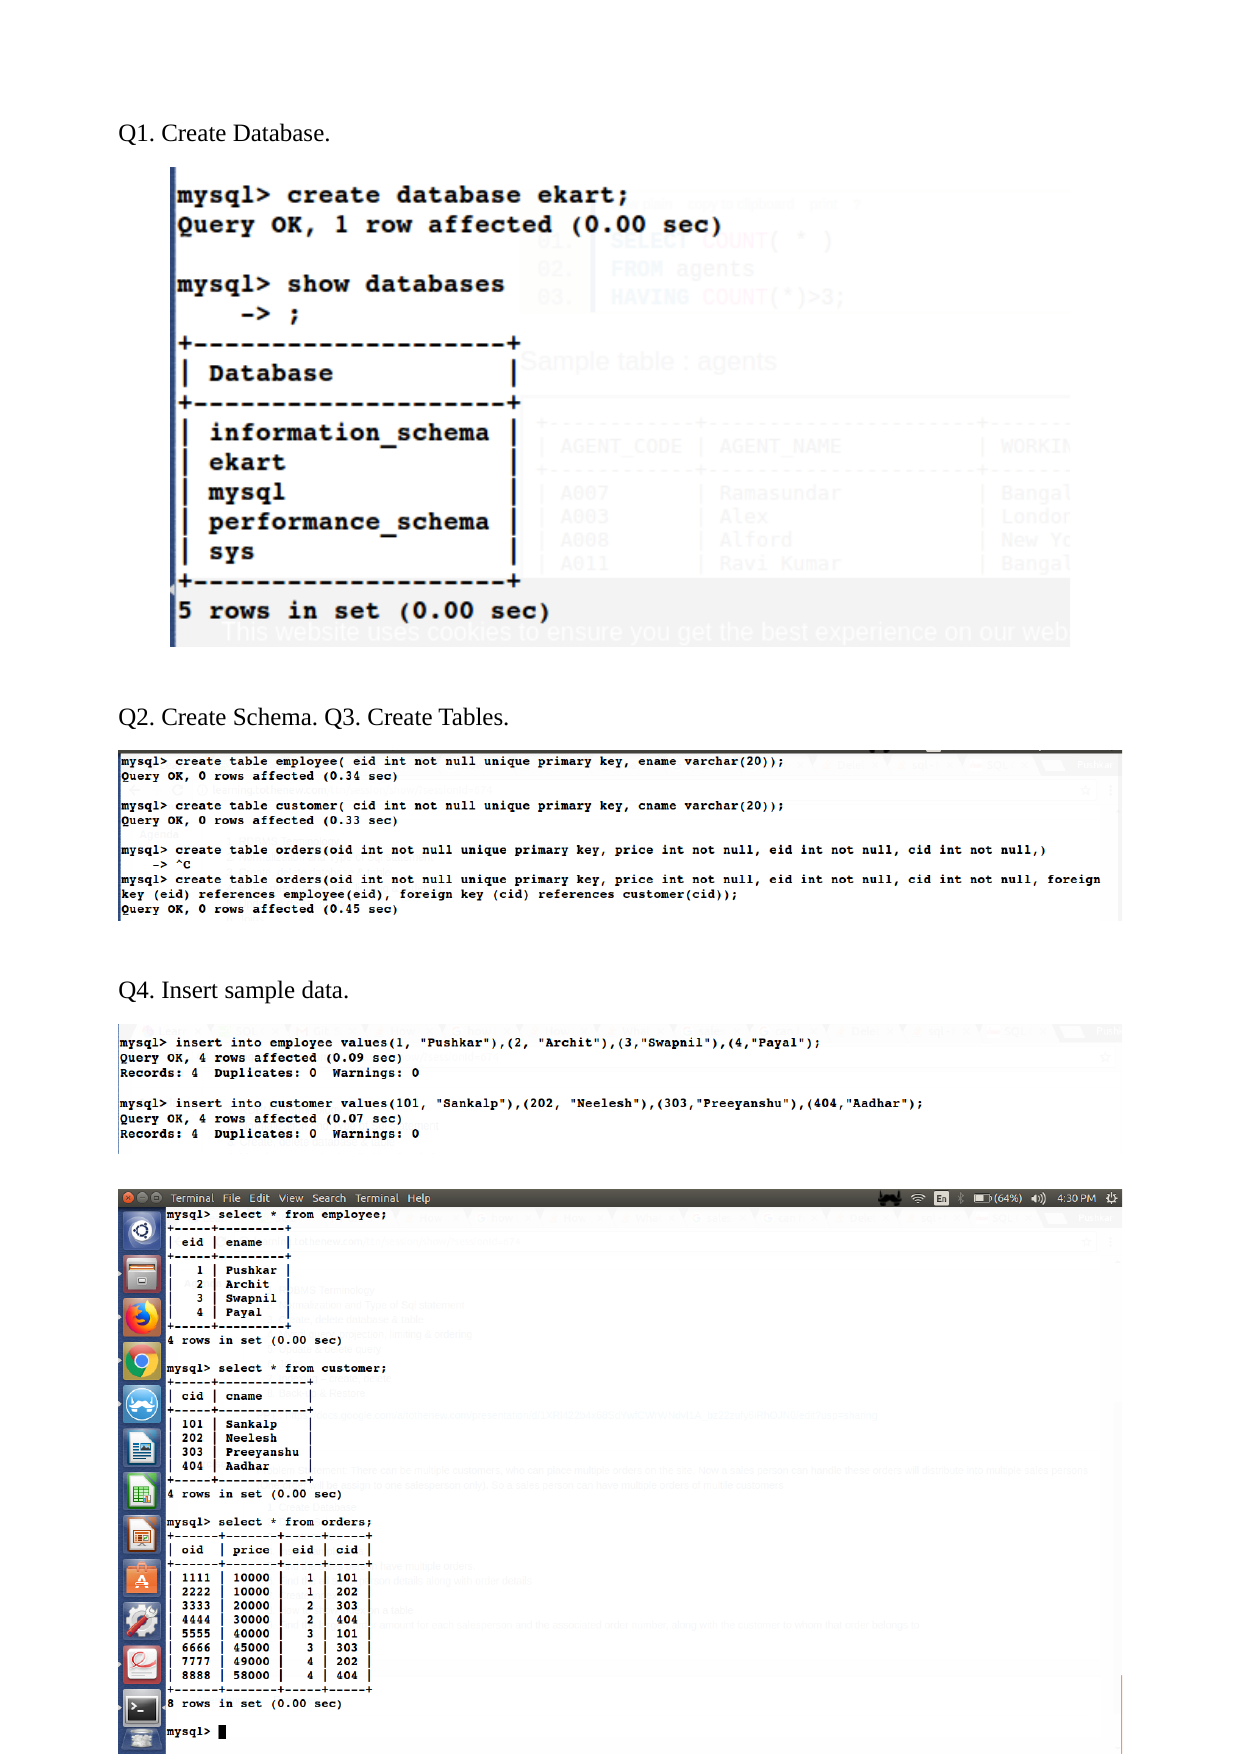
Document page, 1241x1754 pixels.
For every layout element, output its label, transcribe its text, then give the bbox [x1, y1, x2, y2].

text Q2. Create Schema. Q3. Create Tables. [118, 702, 1122, 730]
text Q4. Insert sample data. [118, 975, 1122, 1004]
text Q1. Create Database. [118, 118, 1122, 147]
picture [118, 750, 1123, 921]
picture [118, 1024, 1123, 1154]
picture [170, 167, 1071, 647]
picture [118, 1189, 1123, 1754]
